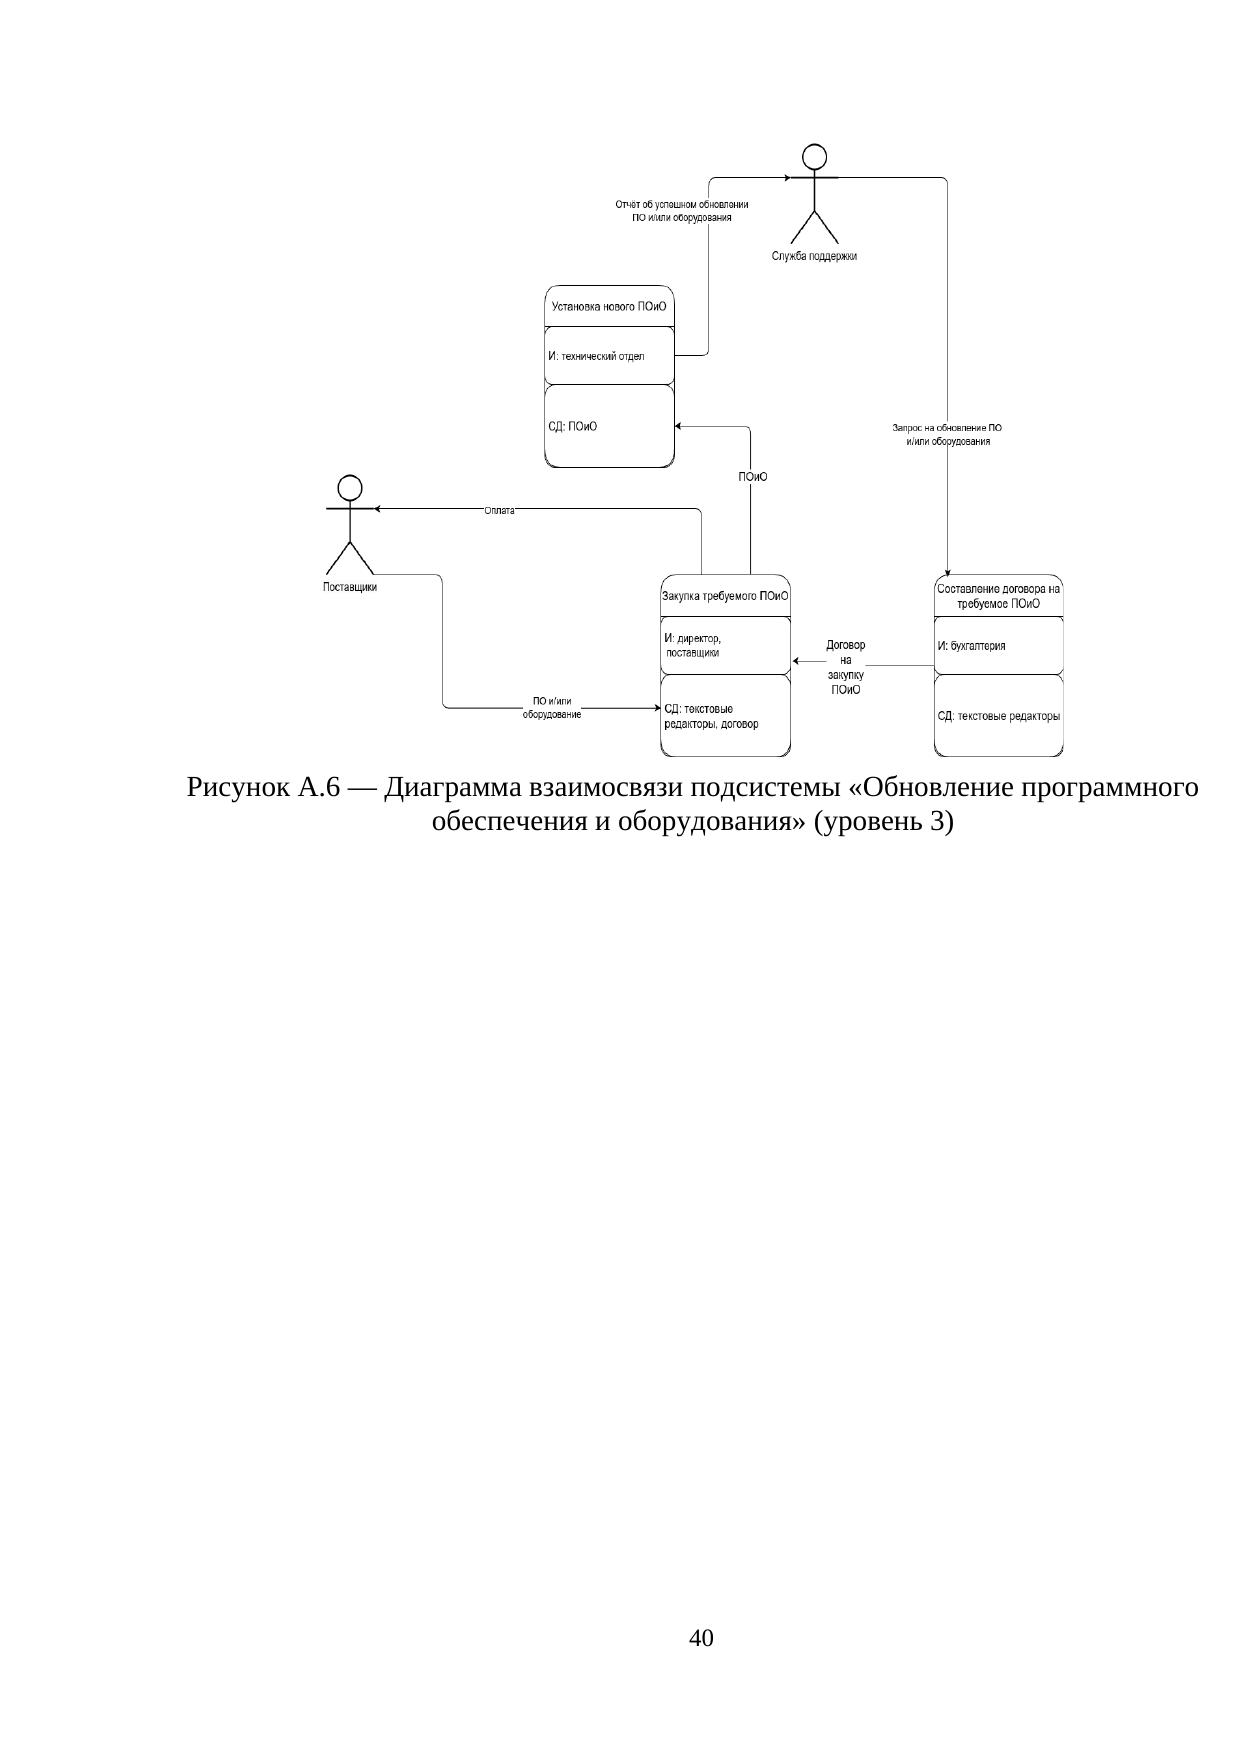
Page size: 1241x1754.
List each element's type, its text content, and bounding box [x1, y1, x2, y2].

picture [322, 143, 1064, 757]
text Рисунок А.6 — Диаграмма взаимосвязи подсистемы «Обновление программного обеспечения и оборудования» (уровень 3) [177, 144, 1209, 837]
